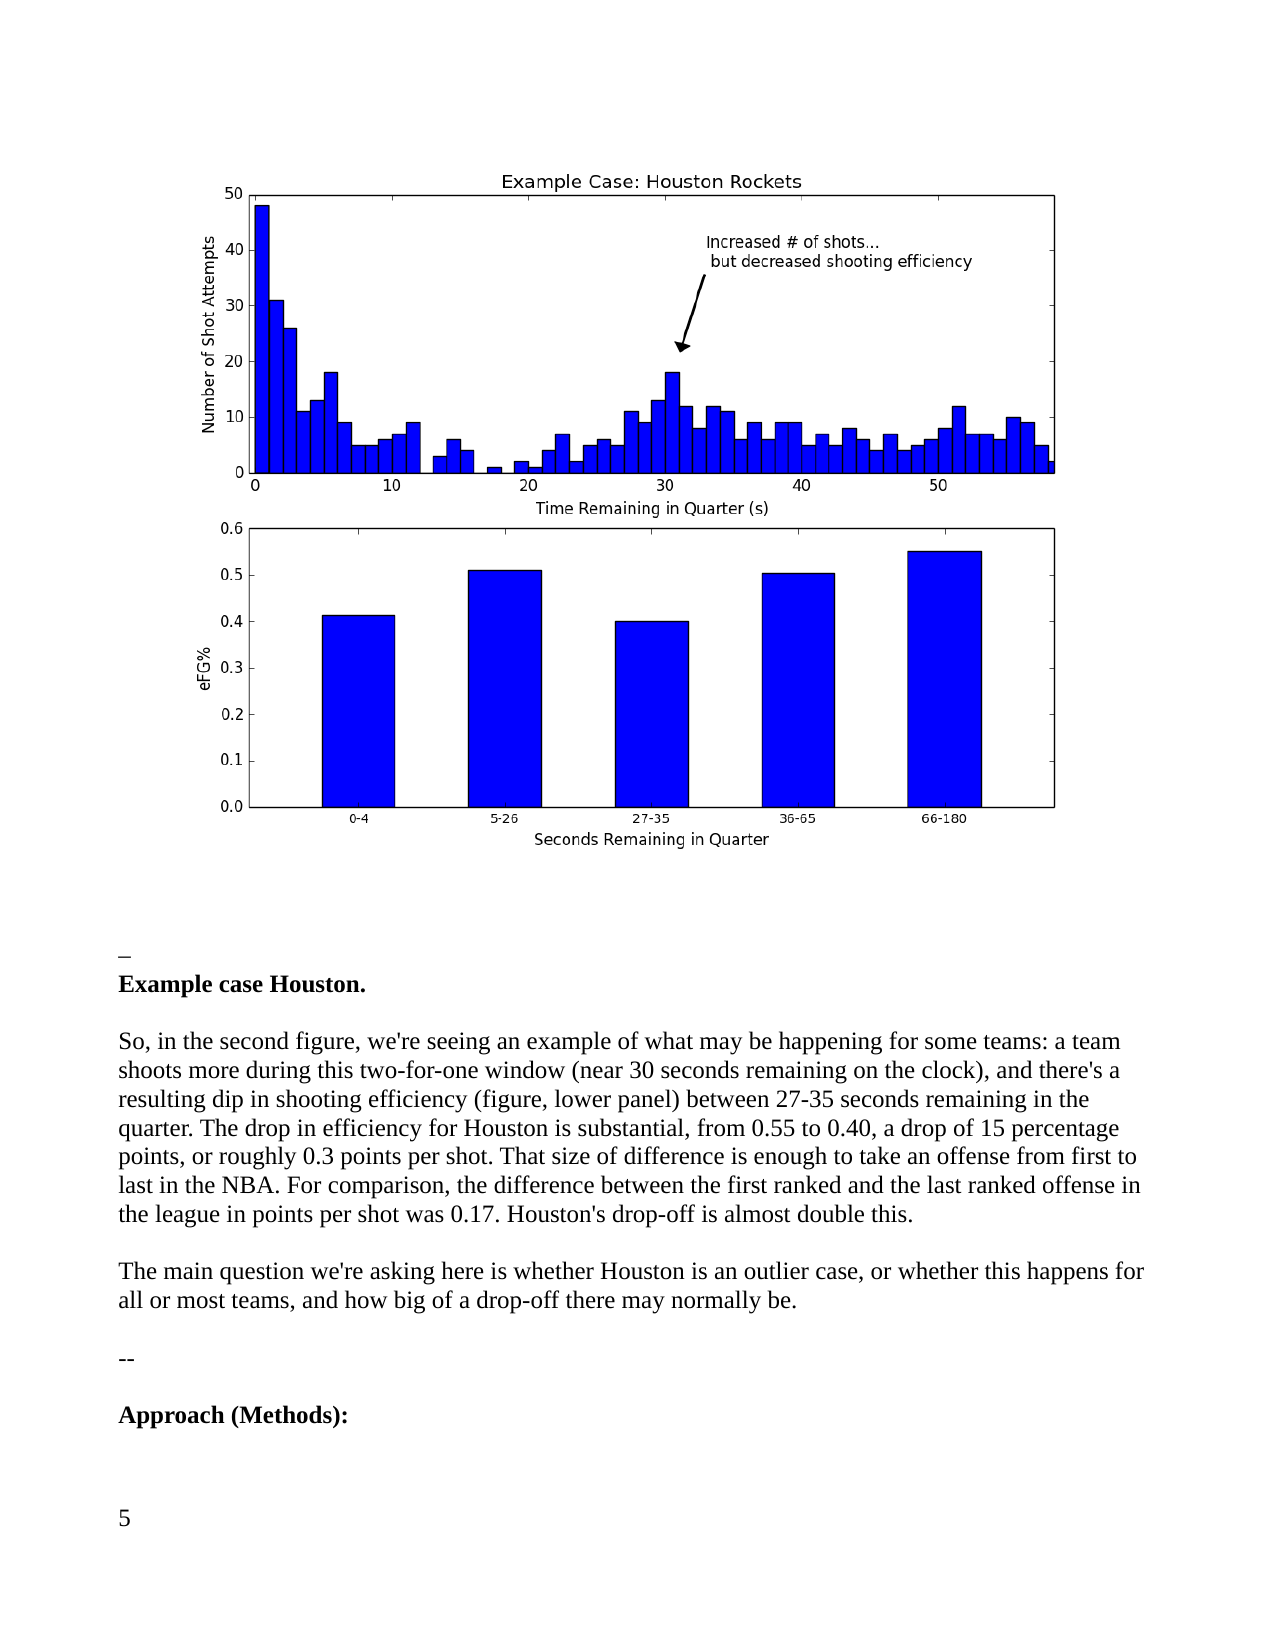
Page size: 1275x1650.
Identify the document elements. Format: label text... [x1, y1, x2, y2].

text Approach (Methods): [118, 1400, 1157, 1429]
text So, in the second figure, we're seeing an example of what may be happening for some teams: a team shoots more during this two-for-one window (near 30 seconds remaining on the clock), and there's a resulting dip in shooting efficiency (figure, lower panel) between 27-35 seconds remaining in the quarter. The drop in efficiency for Houston is substantial, from 0.55 to 0.40, a drop of 15 percentage points, or roughly 0.3 points per shot. That size of difference is enough to take an offense from first to last in the NBA. For comparison, the difference between the first ranked and the last ranked offense in the league in points per shot was 0.17. Houston's drop-off is almost double this. [118, 1026, 1157, 1228]
text -- [118, 1343, 1157, 1371]
picture [118, 118, 1157, 883]
text The main question we're asking here is whether Houston is an outlier case, or whether this happens for all or most teams, and how big of a drop-off there may normally be. [118, 1256, 1157, 1314]
text – [118, 940, 1157, 969]
text Example case Houston. [118, 969, 1157, 998]
